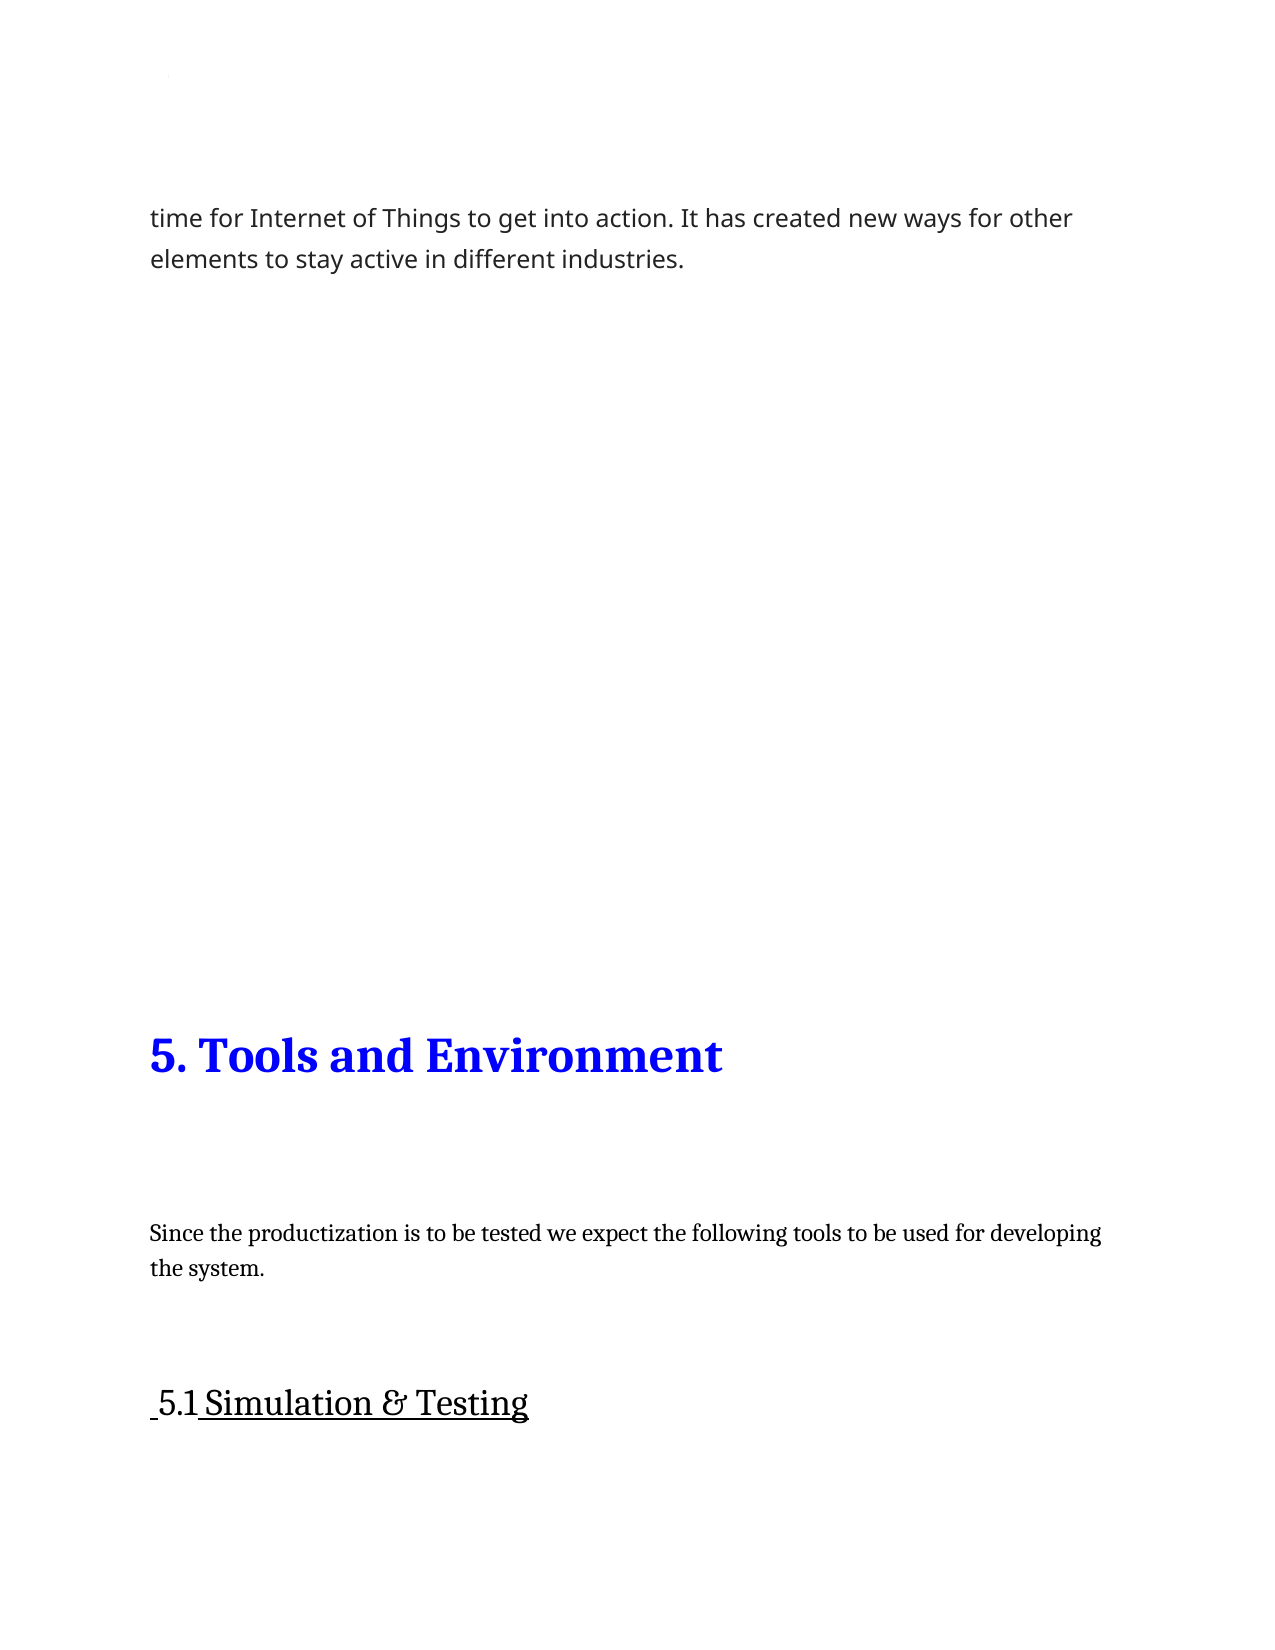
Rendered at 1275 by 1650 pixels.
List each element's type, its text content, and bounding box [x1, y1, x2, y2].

text 5.1 Simulation & Testing [150, 1382, 1125, 1425]
text Since the productization is to be tested we expect the following tools to be used for developing the system. [150, 1219, 1125, 1283]
text time for Internet of Things to get into action. It has created new ways for other elements to stay active in different industries. [150, 194, 1125, 275]
text 5. Tools and Environment [150, 1027, 1125, 1085]
